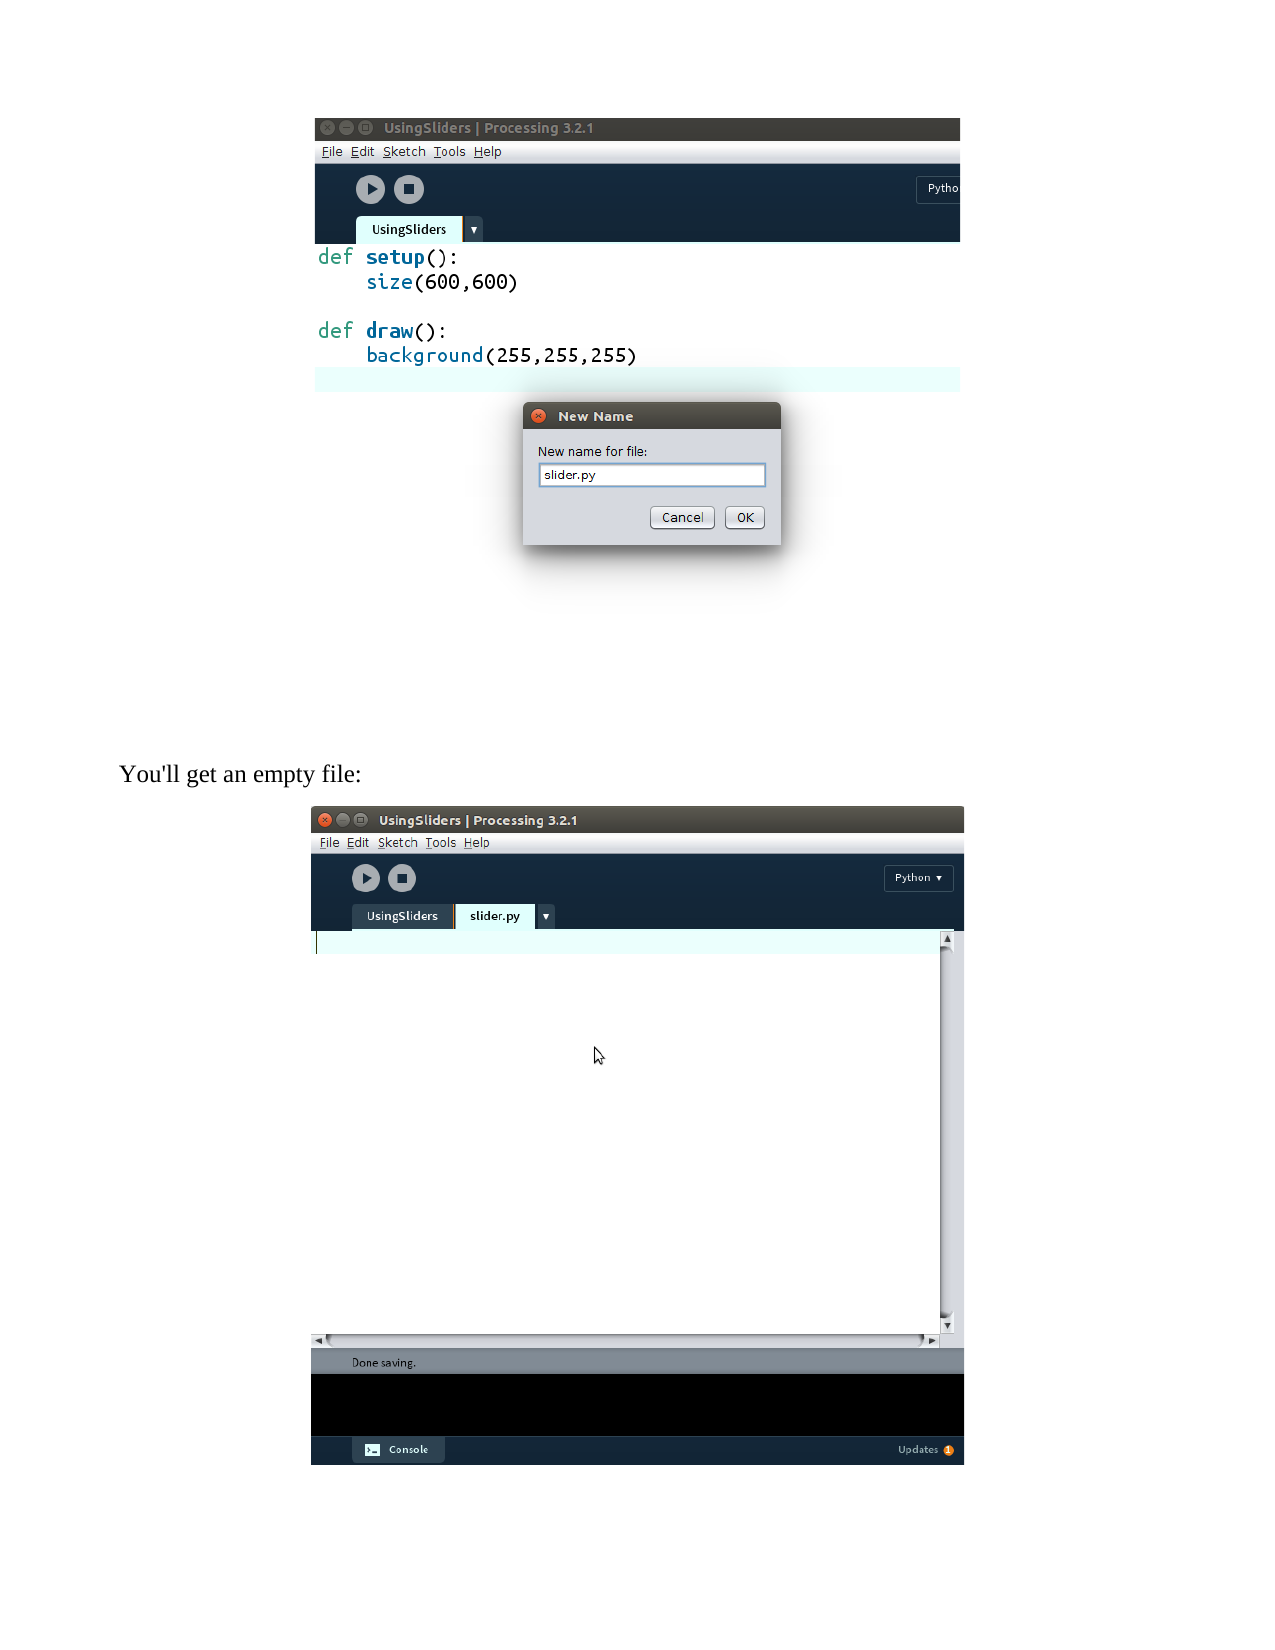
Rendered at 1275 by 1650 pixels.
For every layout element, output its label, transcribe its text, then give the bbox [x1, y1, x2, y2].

picture [311, 806, 965, 1465]
text You'll get an empty file: [118, 759, 1156, 788]
picture [314, 118, 961, 654]
